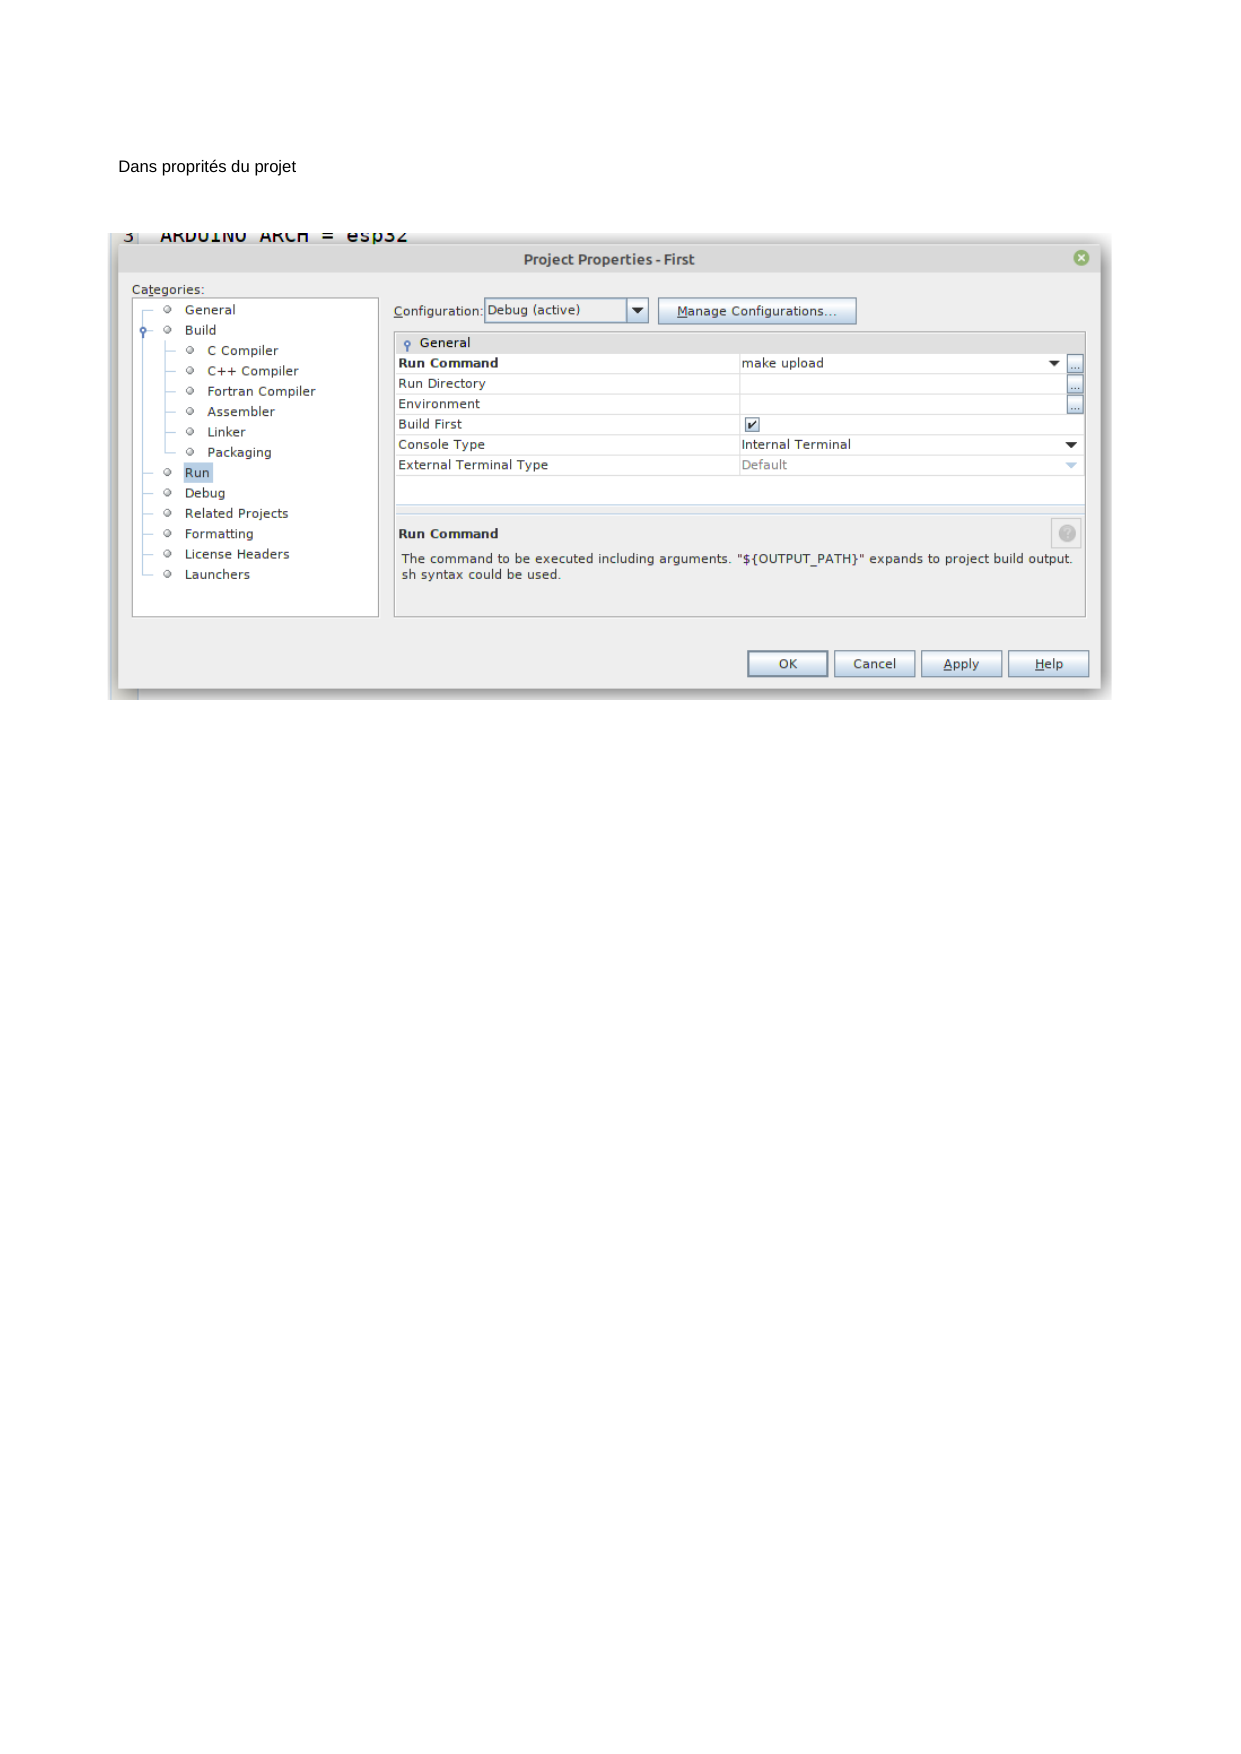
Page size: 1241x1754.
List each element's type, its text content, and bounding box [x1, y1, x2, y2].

text Dans proprités du projet [118, 156, 1122, 176]
picture [107, 233, 1112, 700]
